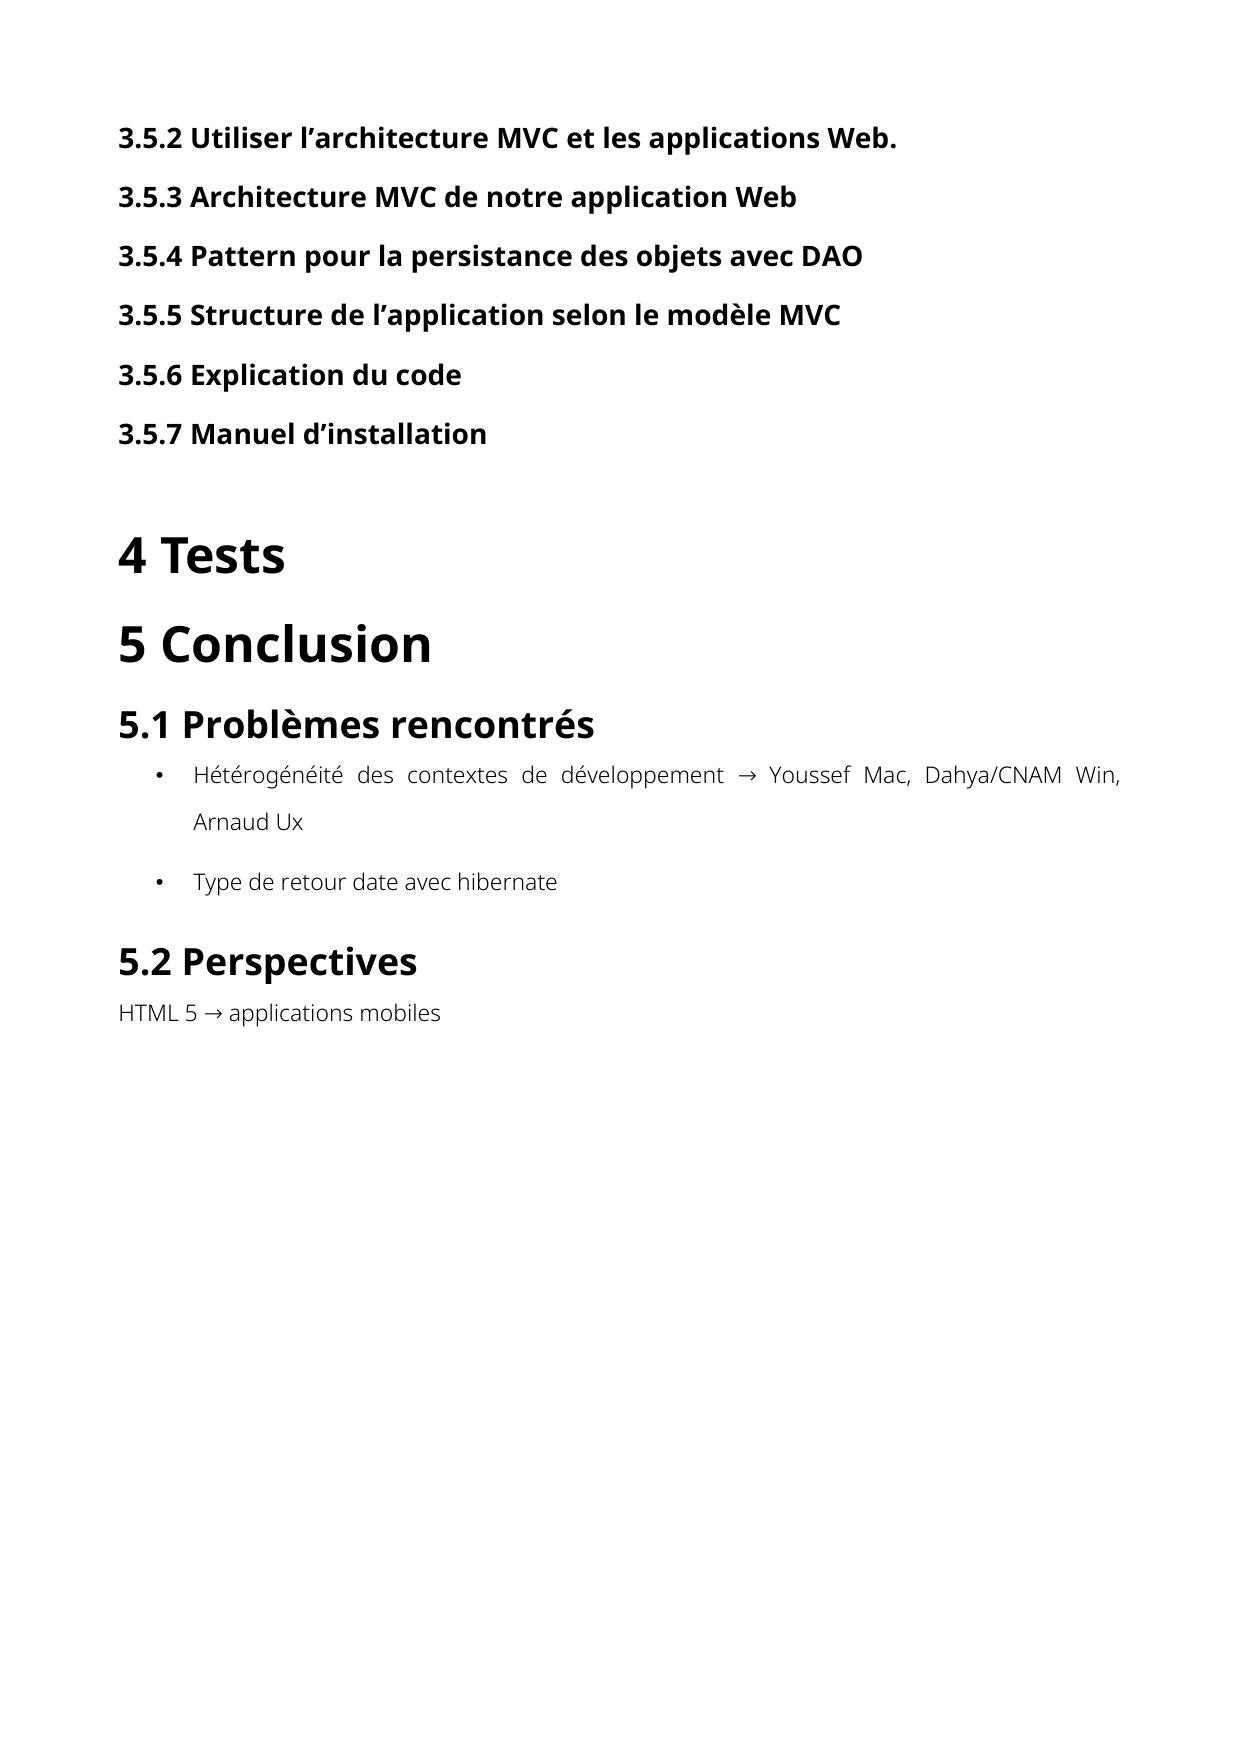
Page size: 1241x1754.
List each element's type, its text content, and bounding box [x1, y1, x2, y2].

subtitle Structure de l’application selon le modèle MVC [118, 296, 1122, 334]
subtitle Explication du code [118, 355, 1122, 393]
subtitle Utiliser l’architecture MVC et les applications Web. [118, 118, 1122, 156]
subtitle Conclusion [118, 609, 1122, 677]
subtitle Manuel d’installation [118, 414, 1122, 452]
subtitle Pattern pour la persistance des objets avec DAO [118, 236, 1122, 275]
subtitle Tests [118, 520, 1122, 588]
subtitle Problèmes rencontrés [118, 698, 1122, 749]
text HTML 5 → applications mobiles [118, 997, 1122, 1028]
list Type de retour date avec hibernate [156, 866, 1122, 897]
subtitle Perspectives [118, 935, 1122, 986]
subtitle Architecture MVC de notre application Web [118, 177, 1122, 216]
list Hétérogénéité des contextes de développement → Youssef Mac, Dahya/CNAM Win, Arnaud Ux [156, 759, 1122, 837]
